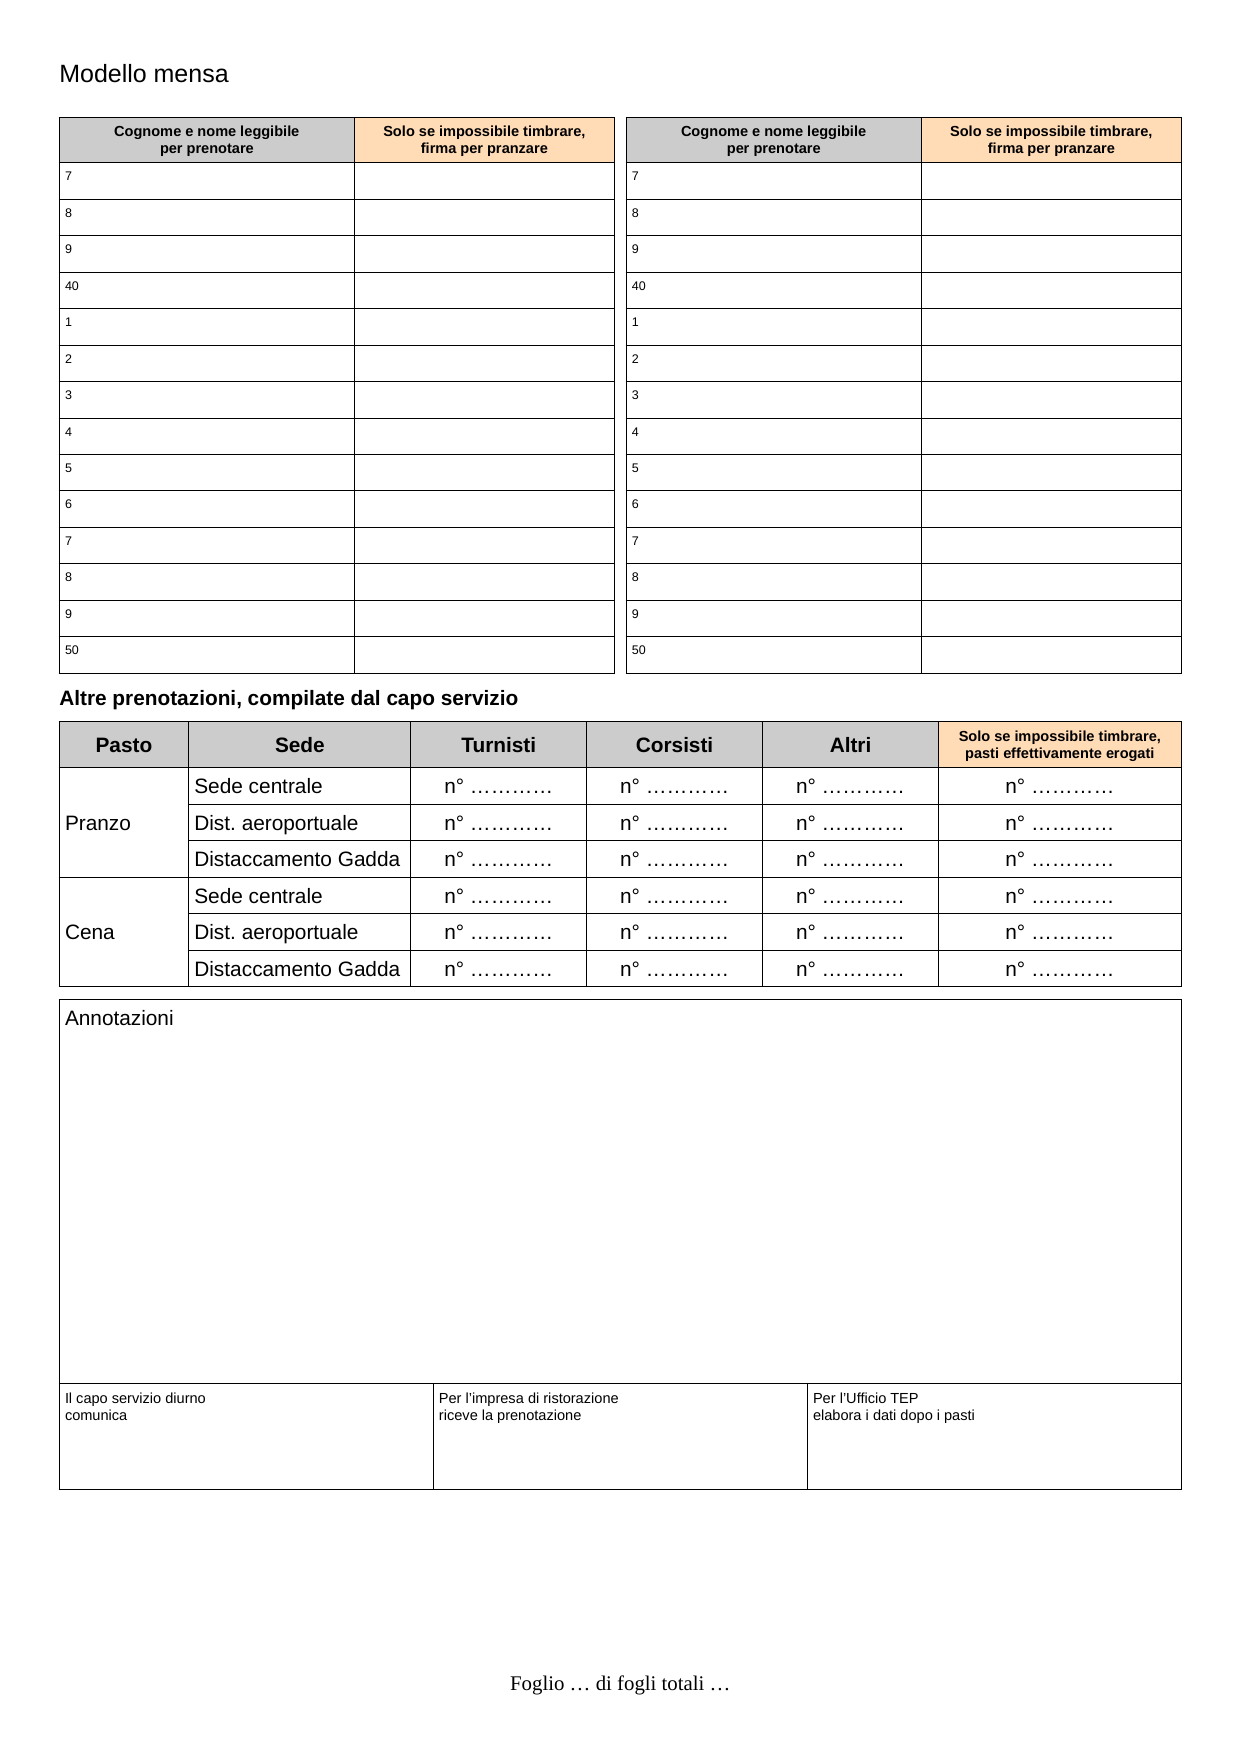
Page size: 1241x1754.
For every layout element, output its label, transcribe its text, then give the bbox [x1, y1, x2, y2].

table_cell 2 [627, 346, 921, 381]
table_cell 9 [60, 236, 354, 272]
table_cell 7 [60, 528, 354, 563]
table_cell n° ………… [939, 841, 1181, 877]
table_cell Pranzo [60, 768, 188, 877]
table_cell n° ………… [763, 914, 938, 949]
table_cell 50 [60, 637, 354, 673]
table_cell 9 [627, 601, 921, 636]
table_header Cognome e nome leggibile per prenotare [627, 118, 921, 162]
table_cell [922, 601, 1181, 636]
table_cell 4 [60, 419, 354, 454]
table_cell 40 [627, 273, 921, 308]
table_cell n° ………… [763, 805, 938, 840]
table_cell 3 [627, 382, 921, 417]
table_header [615, 117, 626, 162]
table_cell n° ………… [939, 768, 1181, 804]
table_cell Cena [60, 878, 188, 986]
table_cell 7 [627, 163, 921, 199]
table_cell n° ………… [587, 768, 762, 804]
table_cell n° ………… [763, 878, 938, 913]
table_cell [355, 200, 614, 235]
table_cell [355, 528, 614, 563]
table_cell [615, 381, 626, 417]
table_header Annotazioni [60, 1000, 1181, 1383]
table_cell [355, 491, 614, 527]
table_cell n° ………… [587, 841, 762, 877]
table_cell 1 [60, 309, 354, 344]
table_cell [922, 382, 1181, 417]
table_cell n° ………… [411, 951, 586, 986]
table_header Altri [763, 722, 938, 767]
table_cell n° ………… [939, 914, 1181, 949]
table_cell 6 [627, 491, 921, 527]
table_cell [615, 308, 626, 344]
table_cell [922, 491, 1181, 527]
table_cell 2 [60, 346, 354, 381]
table_cell 3 [60, 382, 354, 417]
table_cell [355, 637, 614, 673]
table_cell [615, 418, 626, 454]
table_cell Dist. aeroportuale [189, 805, 410, 840]
table_cell 4 [627, 419, 921, 454]
table_cell [615, 235, 626, 272]
table_cell Dist. aeroportuale [189, 914, 410, 949]
table_cell [922, 236, 1181, 272]
table_cell [922, 455, 1181, 490]
table_cell 5 [627, 455, 921, 490]
table_cell [615, 490, 626, 527]
table_cell n° ………… [411, 805, 586, 840]
table_cell 1 [627, 309, 921, 344]
table_cell Il capo servizio diurno comunica [60, 1384, 433, 1489]
table_header Solo se impossibile timbrare, firma per pranzare [922, 118, 1181, 162]
table_cell [922, 419, 1181, 454]
table_cell [355, 419, 614, 454]
table_cell [355, 564, 614, 600]
table_cell [355, 309, 614, 344]
table_cell n° ………… [939, 951, 1181, 986]
table_cell Per l’Ufficio TEP elabora i dati dopo i pasti [808, 1384, 1181, 1489]
table_cell Distaccamento Gadda [189, 951, 410, 986]
table_cell n° ………… [411, 841, 586, 877]
table_cell [615, 162, 626, 199]
table_cell n° ………… [763, 951, 938, 986]
table_cell n° ………… [587, 951, 762, 986]
table_cell [615, 345, 626, 381]
table_cell n° ………… [411, 768, 586, 804]
table_cell n° ………… [939, 805, 1181, 840]
table_cell [922, 200, 1181, 235]
table_header Solo se impossibile timbrare, firma per pranzare [355, 118, 614, 162]
table_cell Per l’impresa di ristorazione riceve la prenotazione [434, 1384, 807, 1489]
table_cell 6 [60, 491, 354, 527]
table_cell [355, 455, 614, 490]
table_cell [355, 382, 614, 417]
table_cell n° ………… [763, 841, 938, 877]
table_cell [355, 163, 614, 199]
table_cell n° ………… [411, 914, 586, 949]
table_cell [615, 563, 626, 600]
table_cell [355, 346, 614, 381]
table_header Cognome e nome leggibile per prenotare [60, 118, 354, 162]
table_cell [355, 236, 614, 272]
table_header Turnisti [411, 722, 586, 767]
table_cell 5 [60, 455, 354, 490]
table_cell [922, 163, 1181, 199]
table_cell [922, 346, 1181, 381]
table_cell [355, 601, 614, 636]
table_cell n° ………… [587, 878, 762, 913]
table_cell 8 [627, 564, 921, 600]
table_cell [615, 636, 626, 673]
table_cell Sede centrale [189, 878, 410, 913]
table_cell [922, 564, 1181, 600]
text Altre prenotazioni, compilate dal capo servizio [59, 686, 1181, 709]
table_cell 8 [60, 564, 354, 600]
table_header Corsisti [587, 722, 762, 767]
table_cell n° ………… [411, 878, 586, 913]
table_cell 7 [627, 528, 921, 563]
table_cell [615, 454, 626, 490]
table_cell [615, 272, 626, 308]
table_cell n° ………… [587, 805, 762, 840]
table_cell 8 [60, 200, 354, 235]
table_cell 7 [60, 163, 354, 199]
table_header Sede [189, 722, 410, 767]
table_cell 50 [627, 637, 921, 673]
table_cell [615, 527, 626, 563]
table_cell [922, 637, 1181, 673]
table_cell [615, 199, 626, 235]
table_cell n° ………… [587, 914, 762, 949]
table_cell Distaccamento Gadda [189, 841, 410, 877]
table_cell [615, 600, 626, 636]
table_header Solo se impossibile timbrare, pasti effettivamente erogati [939, 722, 1181, 767]
table_cell Sede centrale [189, 768, 410, 804]
table_cell n° ………… [763, 768, 938, 804]
table_cell 40 [60, 273, 354, 308]
table_cell [355, 273, 614, 308]
table_cell [922, 309, 1181, 344]
table_cell 9 [60, 601, 354, 636]
table_cell 9 [627, 236, 921, 272]
table_cell n° ………… [939, 878, 1181, 913]
table_cell [922, 528, 1181, 563]
table_cell [922, 273, 1181, 308]
table_cell 8 [627, 200, 921, 235]
table_header Pasto [60, 722, 188, 767]
